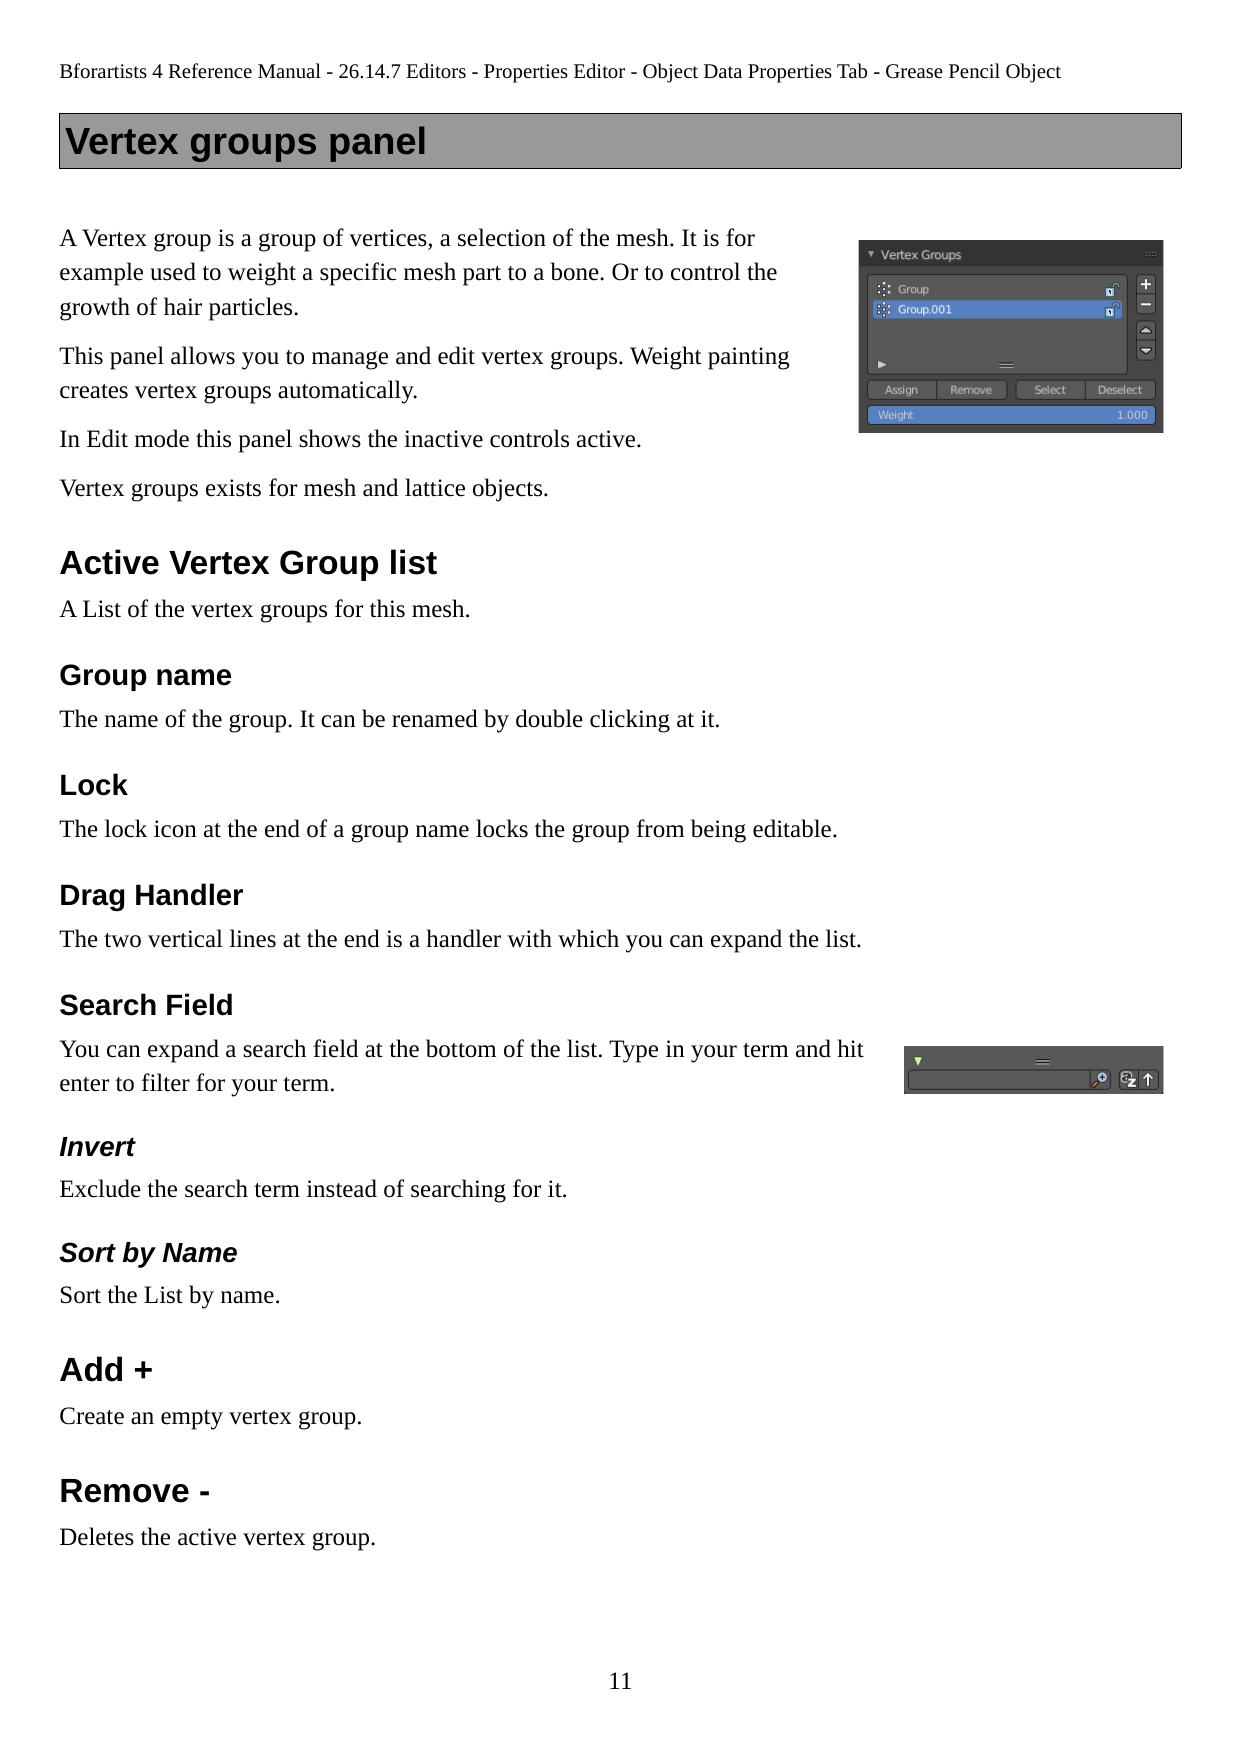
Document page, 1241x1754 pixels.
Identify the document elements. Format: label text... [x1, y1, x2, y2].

text The two vertical lines at the end is a handler with which you can expand the list. [59, 924, 1181, 953]
text Sort the List by name. [59, 1280, 1181, 1309]
subtitle Drag Handler [59, 878, 1181, 912]
subtitle Invert [59, 1130, 1181, 1162]
text A List of the vertex groups for this mesh. [59, 594, 1181, 623]
text Exclude the search term instead of searching for it. [59, 1174, 1181, 1203]
text A Vertex group is a group of vertices, a selection of the mesh. It is for example used to weight a specific mesh part to a bone. Or to control the growth of hair particles. [59, 223, 1181, 320]
picture [904, 1046, 1164, 1094]
table_header Vertex groups panel [60, 114, 1181, 168]
subtitle Add + [59, 1350, 1181, 1389]
text Deletes the active vertex group. [59, 1522, 1181, 1551]
subtitle Group name [59, 658, 1181, 692]
text This panel allows you to manage and edit vertex groups. Weight painting creates vertex groups automatically. [59, 341, 858, 404]
text The lock icon at the end of a group name locks the group from being editable. [59, 814, 1181, 843]
text In Edit mode this panel shows the inactive controls active. [59, 424, 1181, 453]
text Vertex groups exists for mesh and lattice objects. [59, 473, 1181, 502]
subtitle Lock [59, 768, 1181, 802]
subtitle Active Vertex Group list [59, 543, 1181, 582]
subtitle Search Field [59, 988, 1181, 1021]
subtitle Sort by Name [59, 1236, 1181, 1268]
text The name of the group. It can be renamed by double clicking at it. [59, 704, 1181, 733]
picture [858, 240, 1164, 433]
subtitle Remove - [59, 1471, 1181, 1510]
text Create an empty vertex group. [59, 1401, 1181, 1430]
text You can expand a search field at the bottom of the list. Type in your term and hit enter to filter for your term. [59, 1034, 1181, 1097]
